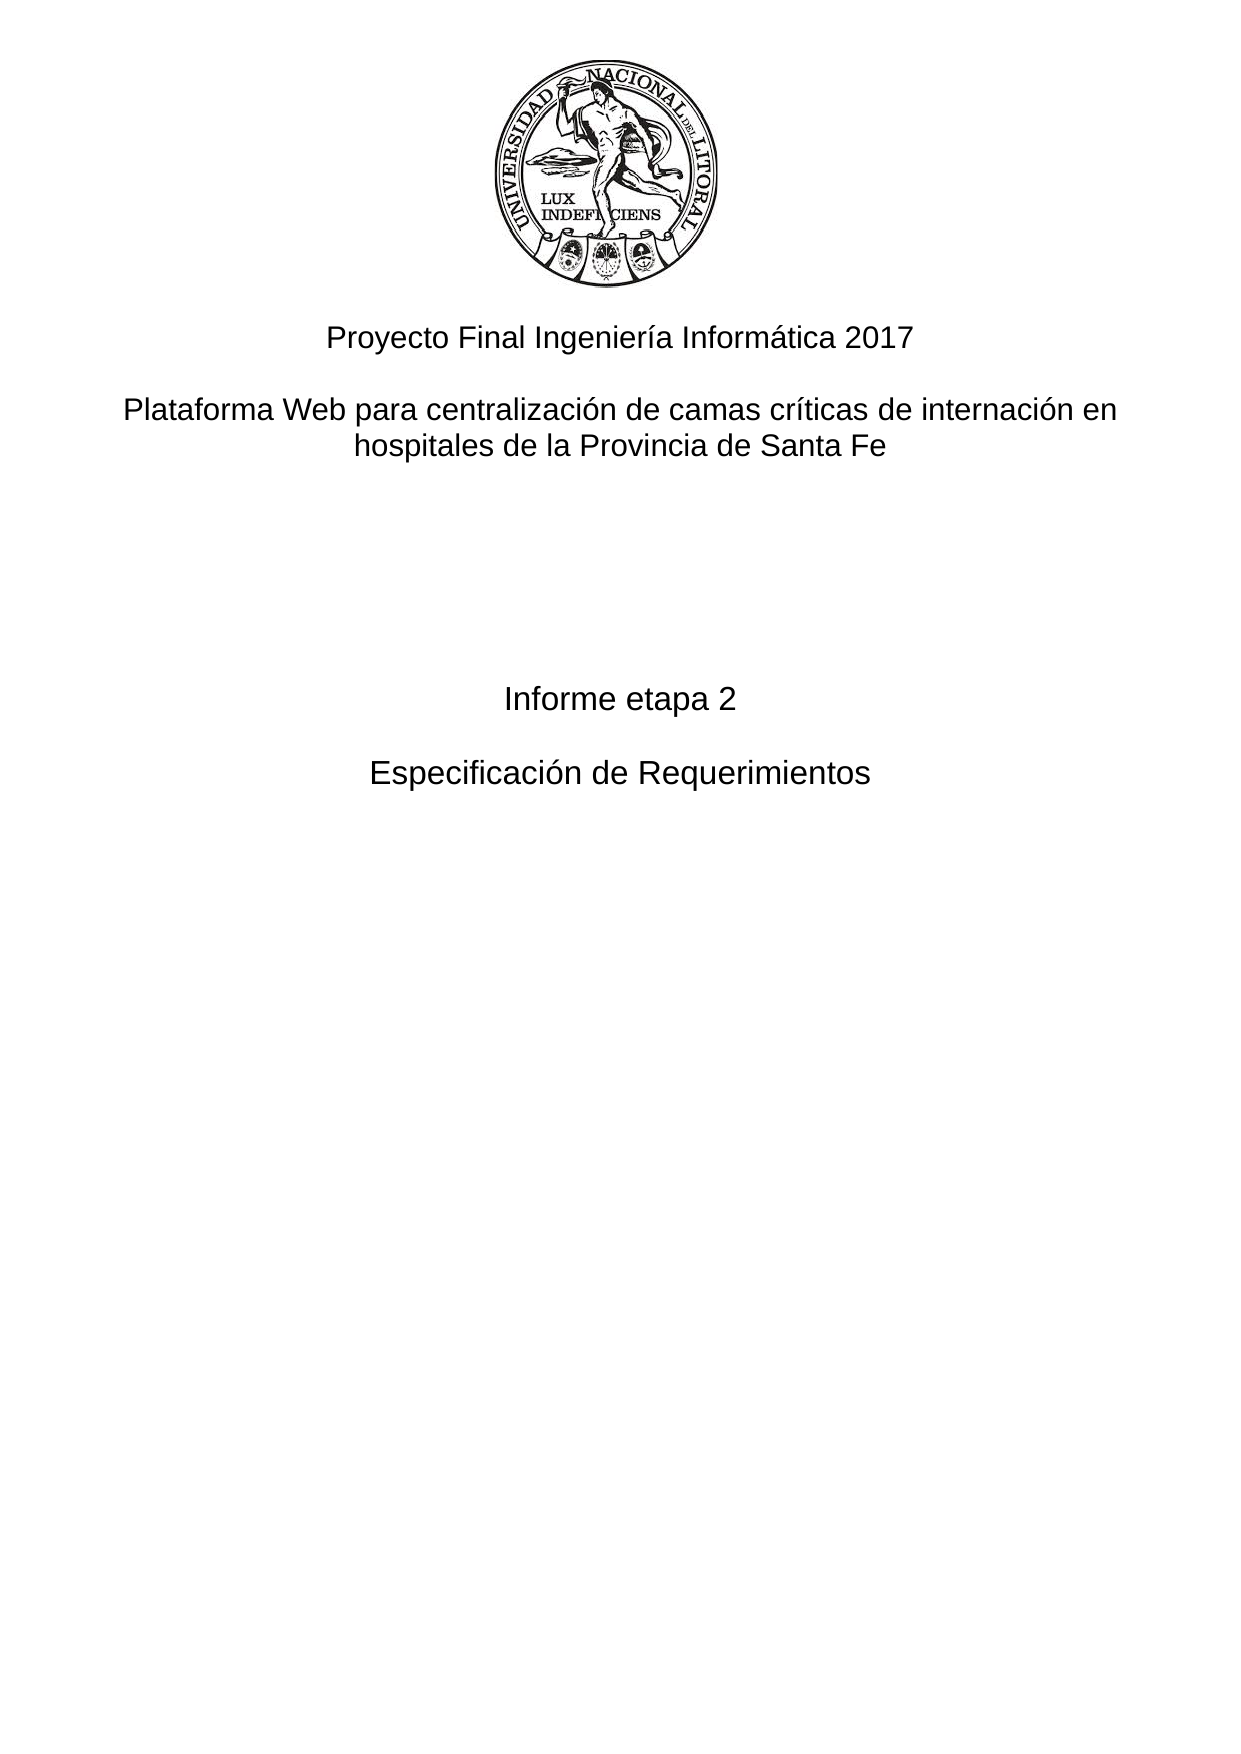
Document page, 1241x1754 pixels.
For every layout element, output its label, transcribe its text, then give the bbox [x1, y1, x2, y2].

text Especificación de Requerimientos [118, 753, 1122, 792]
text Informe etapa 2 [118, 679, 1122, 717]
text Plataforma Web para centralización de camas críticas de internación en hospitales de la Provincia de Santa Fe [118, 391, 1122, 463]
text Proyecto Final Ingeniería Informática 2017 [118, 319, 1122, 355]
picture [494, 60, 718, 288]
